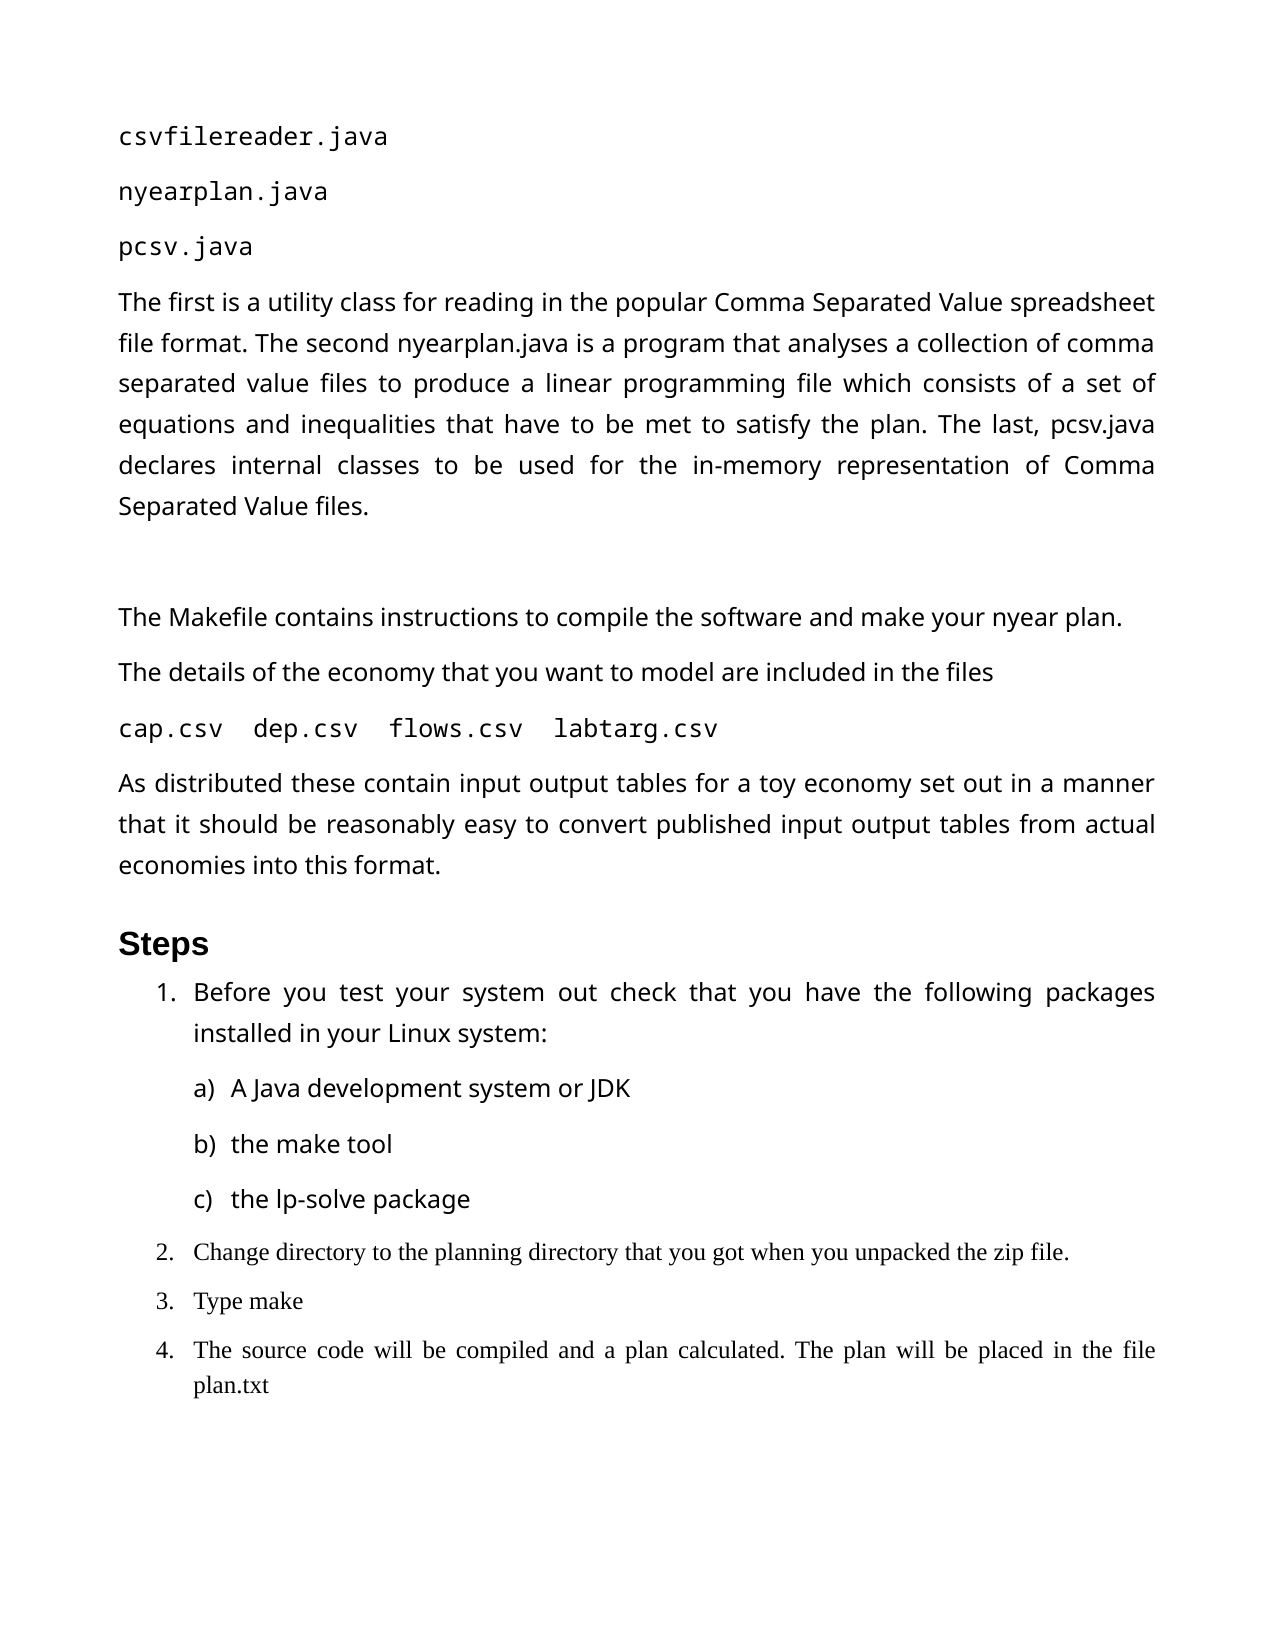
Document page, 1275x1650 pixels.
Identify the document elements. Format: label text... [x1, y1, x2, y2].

list Change directory to the planning directory that you got when you unpacked the zip file. [156, 1237, 1157, 1266]
list the make tool [193, 1126, 1157, 1160]
text nyearplan.java [118, 173, 1157, 208]
text As distributed these contain input output tables for a toy economy set out in a manner that it should be reasonably easy to convert published input output tables from actual economies into this format. [118, 766, 1157, 881]
text The Makefile contains instructions to compile the software and make your nyear plan. [118, 599, 1157, 633]
list Before you test your system out check that you have the following packages installed in your Linux system: [156, 975, 1157, 1049]
list Type make [156, 1286, 1157, 1315]
list A Java development system or JDK [193, 1071, 1157, 1105]
text The first is a utility class for reading in the popular Comma Separated Value spreadsheet file format. The second nyearplan.java is a program that analyses a collection of comma separated value files to produce a linear programming file which consists of a set of equations and inequalities that have to be met to satisfy the plan. The last, pcsv.java declares internal classes to be used for the in-memory representation of Comma Separated Value files. [118, 284, 1157, 523]
text pcsv.java [118, 229, 1157, 263]
list The source code will be compiled and a plan calculated. The plan will be placed in the file plan.txt [156, 1335, 1157, 1398]
subtitle Steps [118, 923, 1157, 962]
text csvfilereader.java [118, 118, 1157, 152]
text The details of the economy that you want to model are included in the files [118, 655, 1157, 689]
list the lp-solve package [193, 1182, 1157, 1216]
text cap.csv dep.csv flows.csv labtarg.csv [118, 710, 1157, 744]
